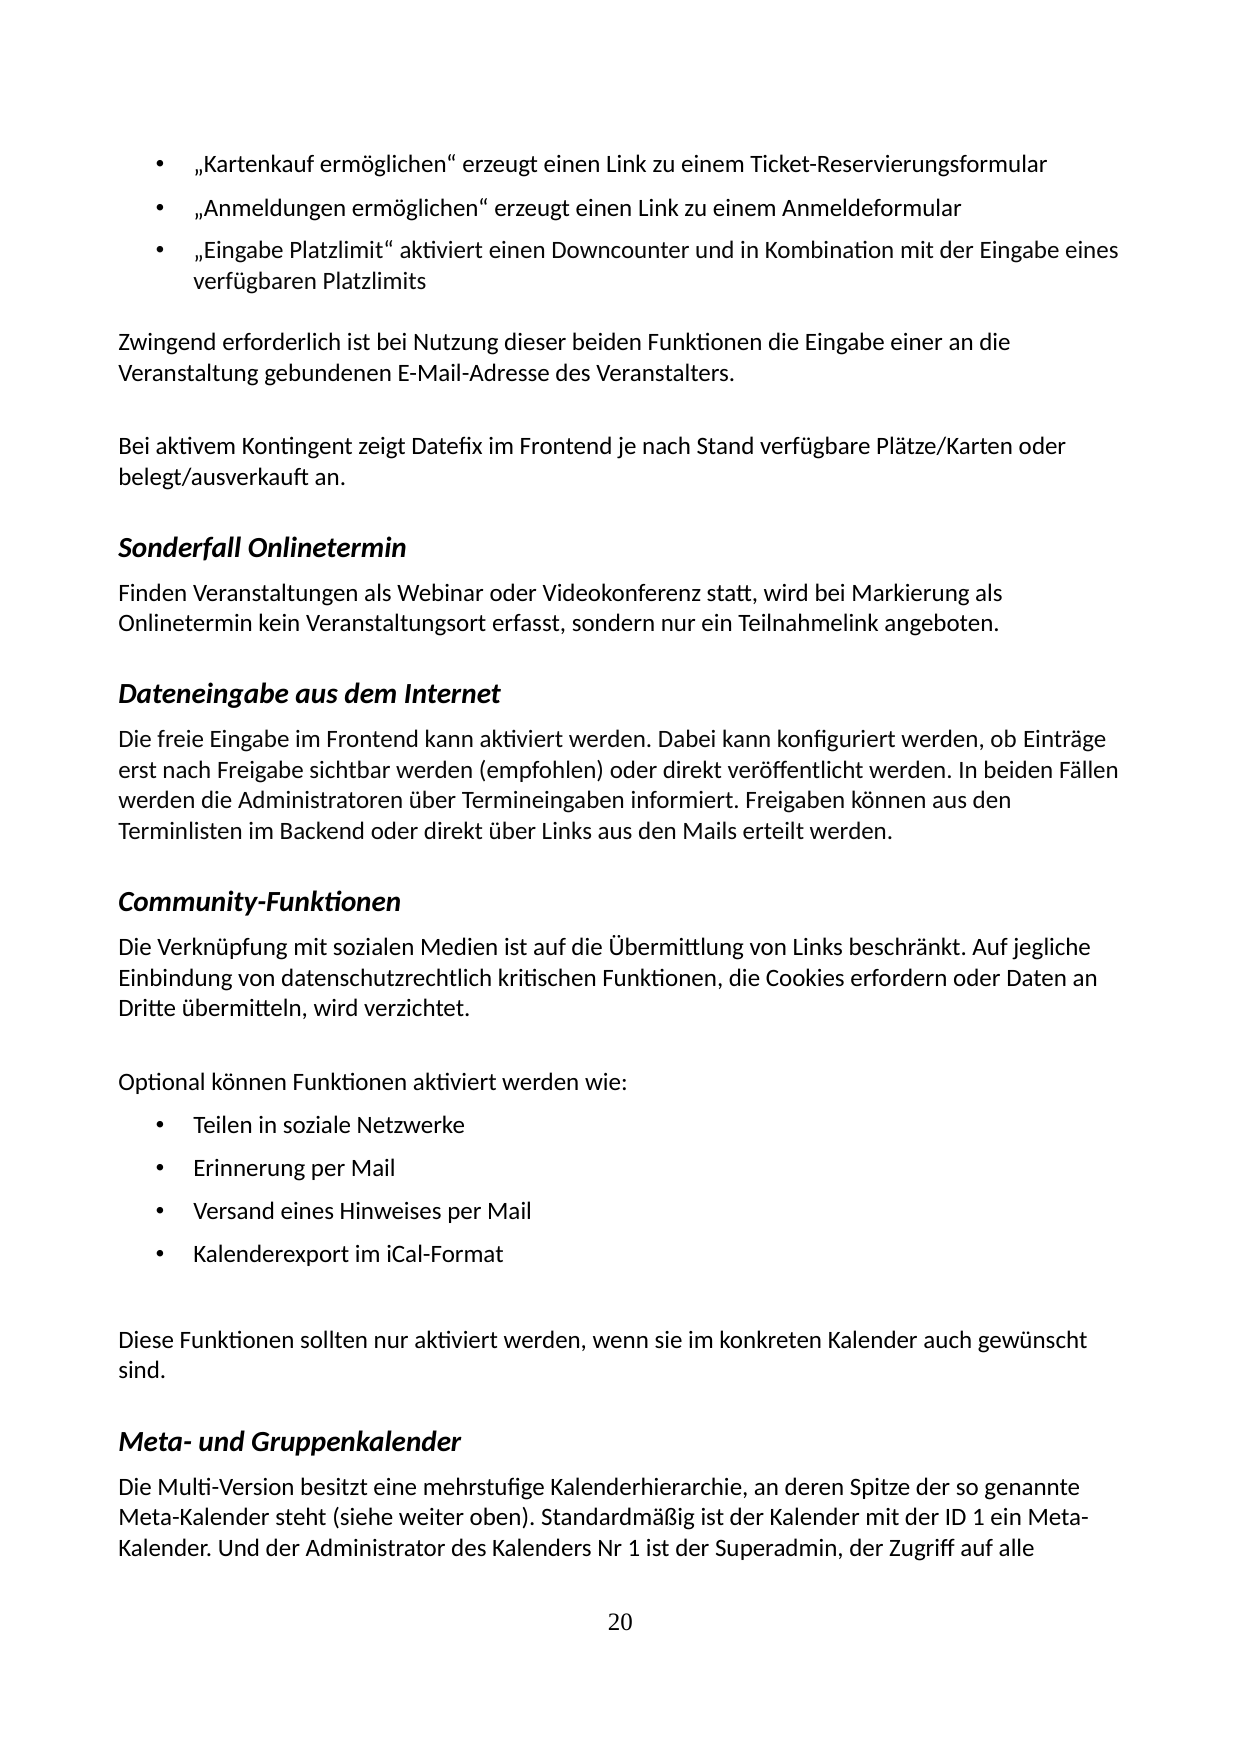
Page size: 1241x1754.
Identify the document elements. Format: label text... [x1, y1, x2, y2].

list „Eingabe Platzlimit“ aktiviert einen Downcounter und in Kombination mit der Eingabe eines verfügbaren Platzlimits [156, 235, 1122, 326]
subtitle Community-Funktionen [118, 883, 1122, 919]
text Zwingend erforderlich ist bei Nutzung dieser beiden Funktionen die Eingabe einer an die Veranstaltung gebundenen E-Mail-Adresse des Veranstalters. [118, 326, 1122, 387]
list Teilen in soziale Netzwerke [156, 1109, 1122, 1139]
subtitle Sonderfall Onlinetermin [118, 529, 1122, 564]
text Die Verknüpfung mit sozialen Medien ist auf die Übermittlung von Links beschränkt. Auf jegliche Einbindung von datenschutzrechtlich kritischen Funktionen, die Cookies erfordern oder Daten an Dritte übermitteln, wird verzichtet. [118, 931, 1122, 1023]
text Die Multi-Version besitzt eine mehrstufige Kalenderhierarchie, an deren Spitze der so genannte Meta-Kalender steht (siehe weiter oben). Standardmäßig ist der Kalender mit der ID 1 ein Meta-Kalender. Und der Administrator des Kalenders Nr 1 ist der Superadmin, der Zugriff auf alle [118, 1471, 1122, 1562]
list „Kartenkauf ermöglichen“ erzeugt einen Link zu einem Ticket-Reservierungsformular [156, 149, 1122, 179]
text Die freie Eingabe im Frontend kann aktiviert werden. Dabei kann konfiguriert werden, ob Einträge erst nach Freigabe sichtbar werden (empfohlen) oder direkt veröffentlicht werden. In beiden Fällen werden die Administratoren über Termineingaben informiert. Freigaben können aus den Terminlisten im Backend oder direkt über Links aus den Mails erteilt werden. [118, 724, 1122, 846]
subtitle Meta- und Gruppenkalender [118, 1423, 1122, 1458]
text Finden Veranstaltungen als Webinar oder Videokonferenz statt, wird bei Markierung als Onlinetermin kein Veranstaltungsort erfasst, sondern nur ein Teilnahmelink angeboten. [118, 577, 1122, 638]
text Bei aktivem Kontingent zeigt Datefix im Frontend je nach Stand verfügbare Plätze/Karten oder belegt/ausverkauft an. [118, 430, 1122, 491]
list „Anmeldungen ermöglichen“ erzeugt einen Link zu einem Anmeldeformular [156, 192, 1122, 222]
list Kalenderexport im iCal-Format [156, 1238, 1122, 1268]
subtitle Dateneingabe aus dem Internet [118, 676, 1122, 711]
text Diese Funktionen sollten nur aktiviert werden, wenn sie im konkreten Kalender auch gewünscht sind. [118, 1324, 1122, 1385]
list Versand eines Hinweises per Mail [156, 1195, 1122, 1226]
text Optional können Funktionen aktiviert werden wie: [118, 1066, 1122, 1096]
list Erinnerung per Mail [156, 1152, 1122, 1182]
